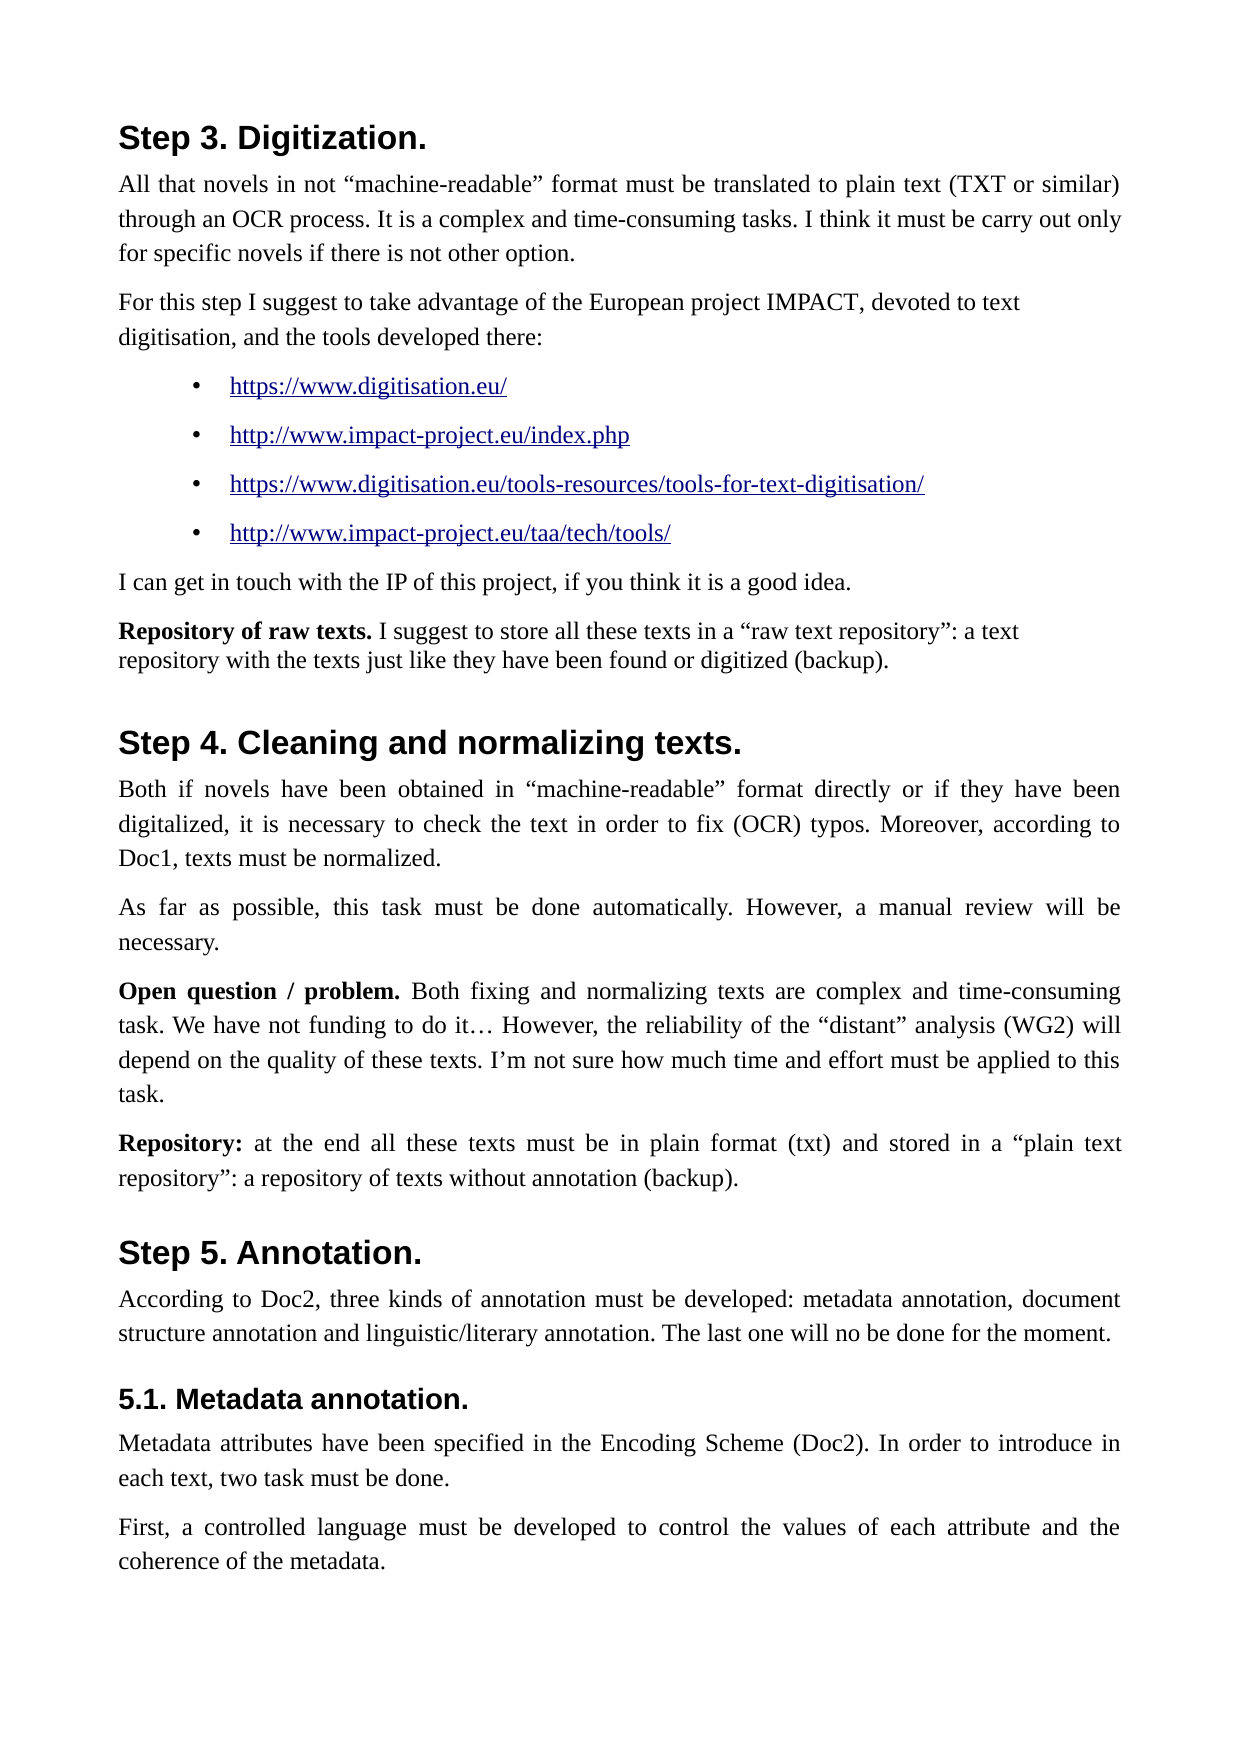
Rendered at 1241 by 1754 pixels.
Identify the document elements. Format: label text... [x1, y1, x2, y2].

text Repository of raw texts. I suggest to store all these texts in a “raw text repository”: a text repository with the texts just like they have been found or digitized (backup). [118, 616, 1122, 674]
text Metadata attributes have been specified in the Encoding Scheme (Doc2). In order to introduce in each text, two task must be done. [118, 1428, 1122, 1492]
subtitle 5.1. Metadata annotation. [118, 1382, 1122, 1416]
text Repository: at the end all these texts must be in plain format (txt) and stored in a “plain text repository”: a repository of texts without annotation (backup). [118, 1128, 1122, 1192]
subtitle Step 3. Digitization. [118, 118, 1122, 157]
list https://www.digitisation.eu/tools-resources/tools-for-text-digitisation/ [192, 469, 1122, 498]
text For this step I suggest to take advantage of the European project IMPACT, devoted to text digitisation, and the tools developed there: [118, 287, 1122, 351]
list http://www.impact-project.eu/index.php [192, 420, 1122, 449]
subtitle Step 5. Annotation. [118, 1233, 1122, 1271]
list http://www.impact-project.eu/taa/tech/tools/ [192, 518, 1122, 547]
subtitle Step 4. Cleaning and normalizing texts. [118, 723, 1122, 762]
text I can get in touch with the IP of this project, if you think it is a good idea. [118, 567, 1122, 596]
text According to Doc2, three kinds of annotation must be developed: metadata annotation, document structure annotation and linguistic/literary annotation. The last one will no be done for the moment. [118, 1284, 1122, 1347]
text As far as possible, this task must be done automatically. However, a manual review will be necessary. [118, 892, 1122, 956]
text Both if novels have been obtained in “machine-readable” format directly or if they have been digitalized, it is necessary to check the text in order to fix (OCR) typos. Moreover, according to Doc1, texts must be normalized. [118, 774, 1122, 872]
text Open question / problem. Both fixing and normalizing texts are complex and time-consuming task. We have not funding to do it… However, the reliability of the “distant” analysis (WG2) will depend on the quality of these texts. I’m not sure how much time and effort must be applied to this task. [118, 976, 1122, 1108]
text First, a controlled language must be developed to control the values of each attribute and the coherence of the metadata. [118, 1512, 1122, 1575]
text All that novels in not “machine-readable” format must be translated to plain text (TXT or similar) through an OCR process. It is a complex and time-consuming tasks. I think it must be carry out only for specific novels if there is not other option. [118, 169, 1122, 267]
list https://www.digitisation.eu/ [192, 371, 1122, 399]
